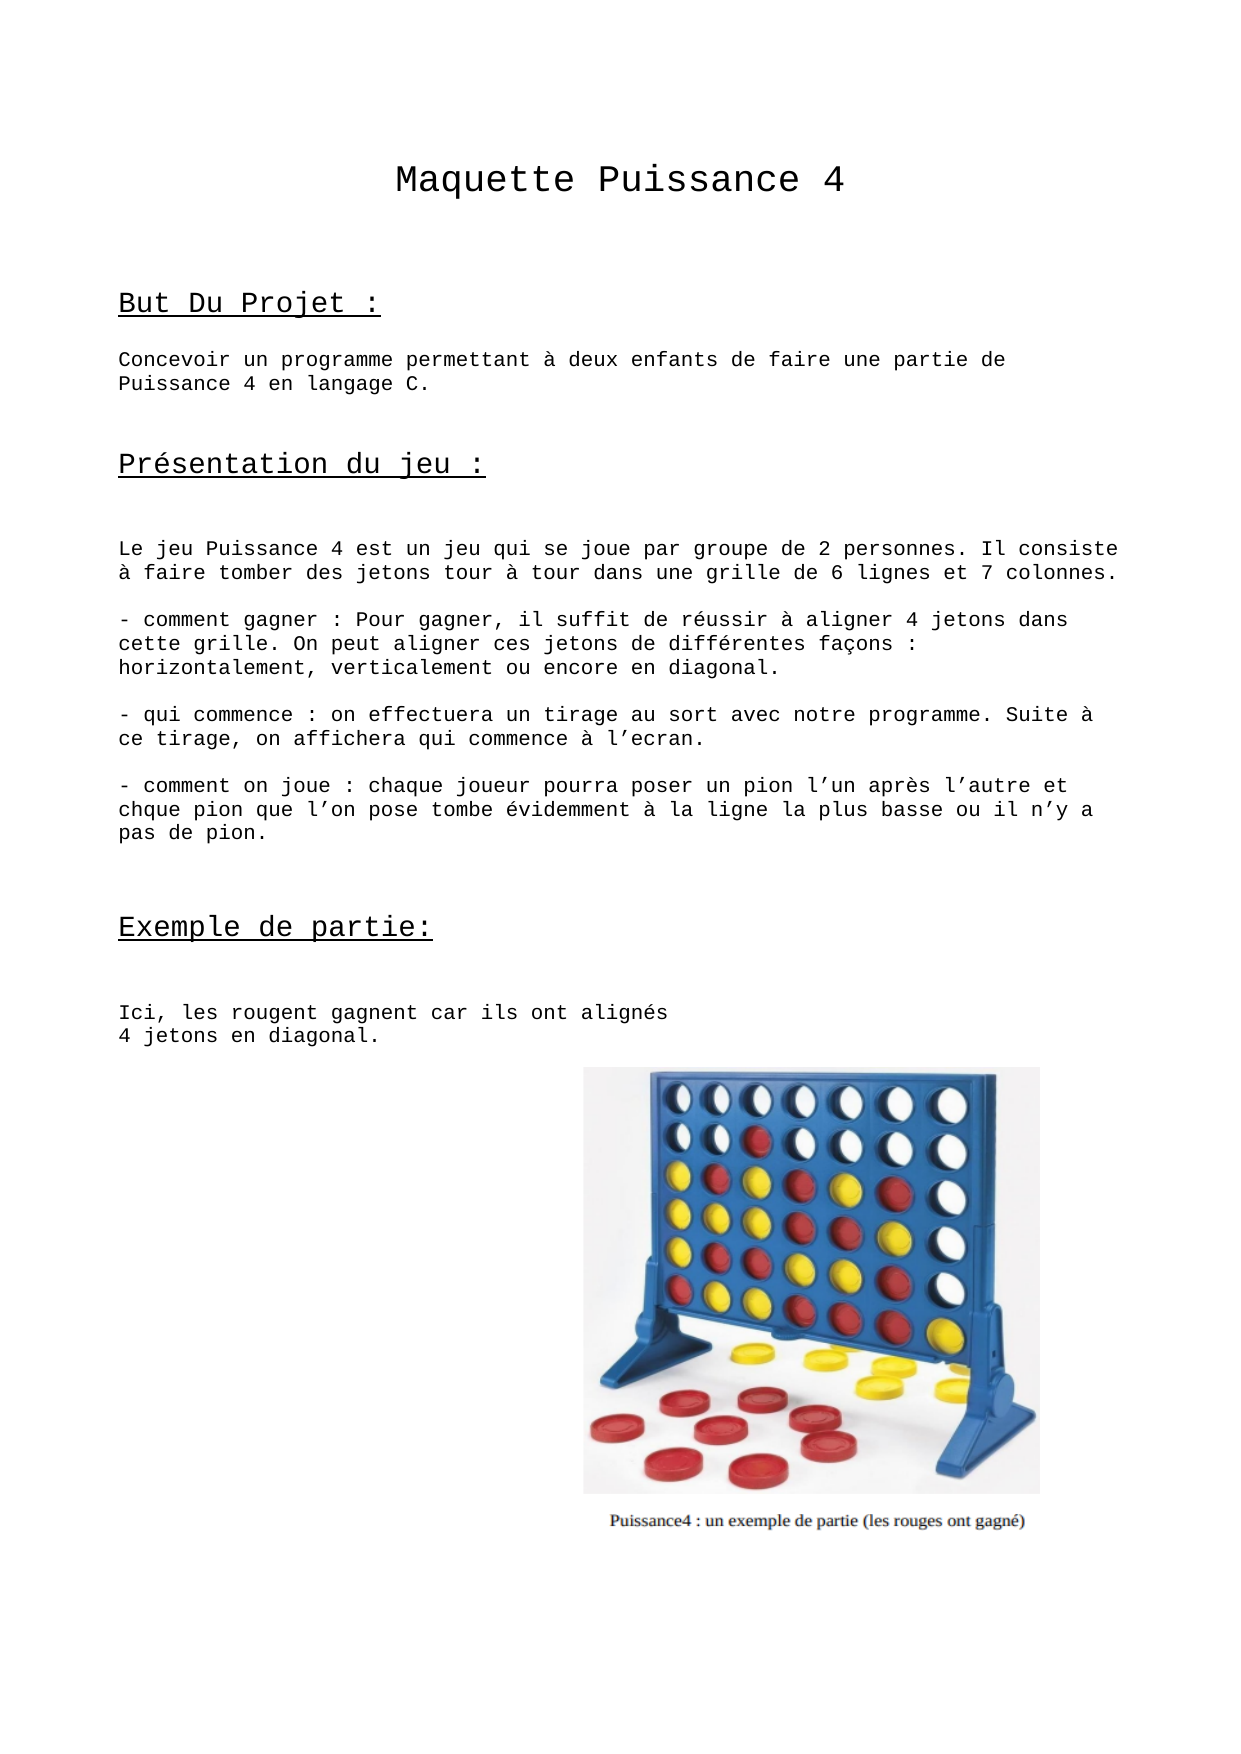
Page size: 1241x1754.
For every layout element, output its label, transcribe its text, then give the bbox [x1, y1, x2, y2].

text Présentation du jeu : [118, 449, 1122, 482]
text - comment gagner : Pour gagner, il suffit de réussir à aligner 4 jetons dans cette grille. On peut aligner ces jetons de différentes façons : horizontalement, verticalement ou encore en diagonal. [118, 609, 1122, 680]
text Concevoir un programme permettant à deux enfants de faire une partie de Puissance 4 en langage C. [118, 349, 1122, 397]
text But Du Projet : [118, 288, 1122, 321]
text - qui commence : on effectuera un tirage au sort avec notre programme. Suite à ce tirage, on affichera qui commence à l’ecran. [118, 704, 1122, 751]
text Maquette Puissance 4 [118, 161, 1122, 203]
picture [581, 1067, 1040, 1538]
text Exemple de partie: [118, 912, 1122, 945]
text Le jeu Puissance 4 est un jeu qui se joue par groupe de 2 personnes. Il consiste à faire tomber des jetons tour à tour dans une grille de 6 lignes et 7 colonnes. [118, 538, 1122, 586]
text Ici, les rougent gagnent car ils ont alignés [118, 1002, 1122, 1025]
text 4 jetons en diagonal. [118, 1025, 1122, 1049]
text - comment on joue : chaque joueur pourra poser un pion l’un après l’autre et chque pion que l’on pose tombe évidemment à la ligne la plus basse ou il n’y a pas de pion. [118, 775, 1122, 846]
